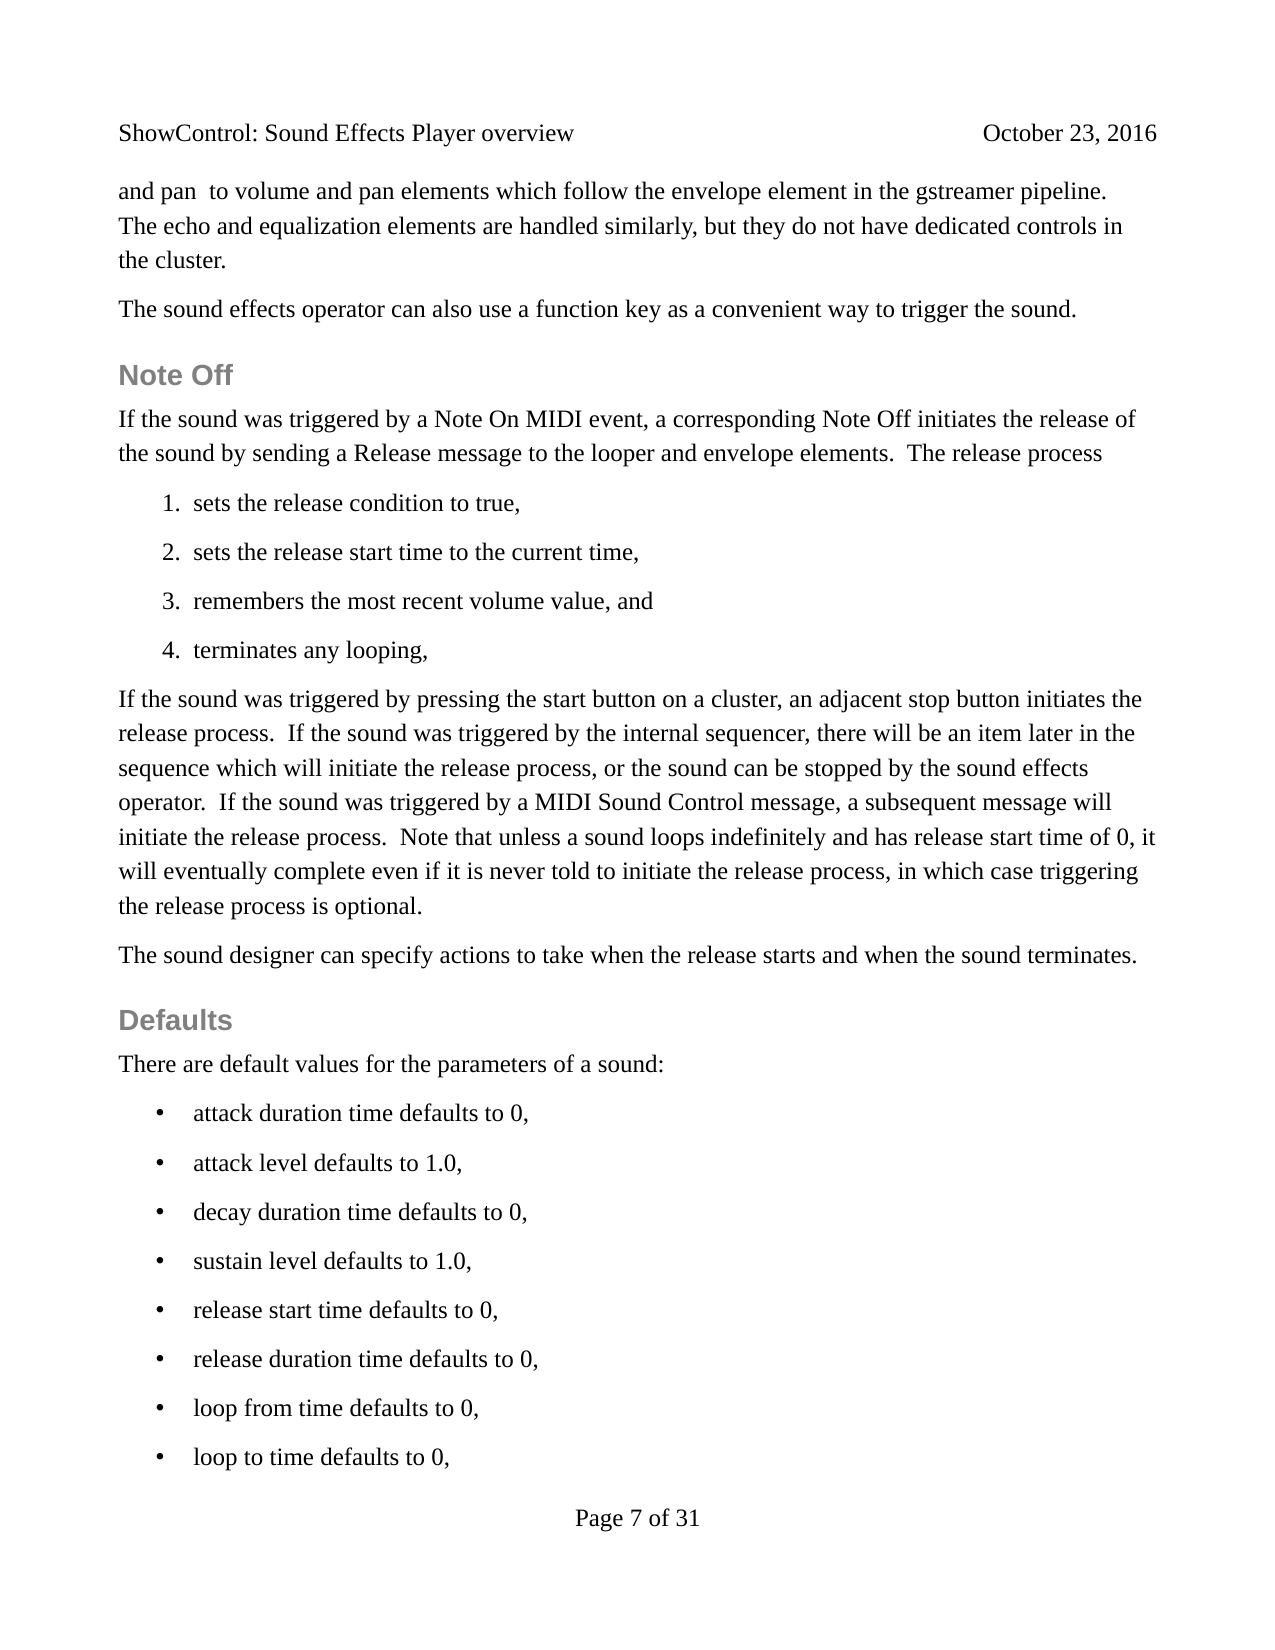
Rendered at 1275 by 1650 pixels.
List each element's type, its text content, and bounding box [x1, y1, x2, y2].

list release start time defaults to 0, [156, 1295, 1157, 1323]
list loop to time defaults to 0, [156, 1442, 1157, 1471]
text The sound designer can specify actions to take when the release starts and when the sound terminates. [118, 940, 1157, 968]
subtitle Note Off [118, 358, 1157, 392]
text If the sound was triggered by a Note On MIDI event, a corresponding Note Off initiates the release of the sound by sending a Release message to the looper and envelope elements. The release process [118, 404, 1157, 467]
list loop from time defaults to 0, [156, 1393, 1157, 1422]
list sustain level defaults to 1.0, [156, 1246, 1157, 1274]
list sets the release condition to true, [156, 488, 1157, 516]
list attack level defaults to 1.0, [156, 1148, 1157, 1176]
list decay duration time defaults to 0, [156, 1197, 1157, 1225]
list sets the release start time to the current time, [156, 537, 1157, 565]
text and pan to volume and pan elements which follow the envelope element in the gstreamer pipeline. The echo and equalization elements are handled similarly, but they do not have dedicated controls in the cluster. [118, 176, 1157, 274]
list terminates any looping, [156, 635, 1157, 663]
text The sound effects operator can also use a function key as a convenient way to trigger the sound. [118, 294, 1157, 323]
list remembers the most recent volume value, and [156, 586, 1157, 614]
list attack duration time defaults to 0, [156, 1098, 1157, 1127]
text If the sound was triggered by pressing the start button on a cluster, an adjacent stop button initiates the release process. If the sound was triggered by the internal sequencer, there will be an item later in the sequence which will initiate the release process, or the sound can be stopped by the sound effects operator. If the sound was triggered by a MIDI Sound Control message, a subsequent message will initiate the release process. Note that unless a sound loops indefinitely and has release start time of 0, it will eventually complete even if it is never told to initiate the release process, in which case triggering the release process is optional. [118, 684, 1157, 919]
subtitle Defaults [118, 1003, 1157, 1037]
list release duration time defaults to 0, [156, 1344, 1157, 1373]
text There are default values for the parameters of a sound: [118, 1049, 1157, 1078]
